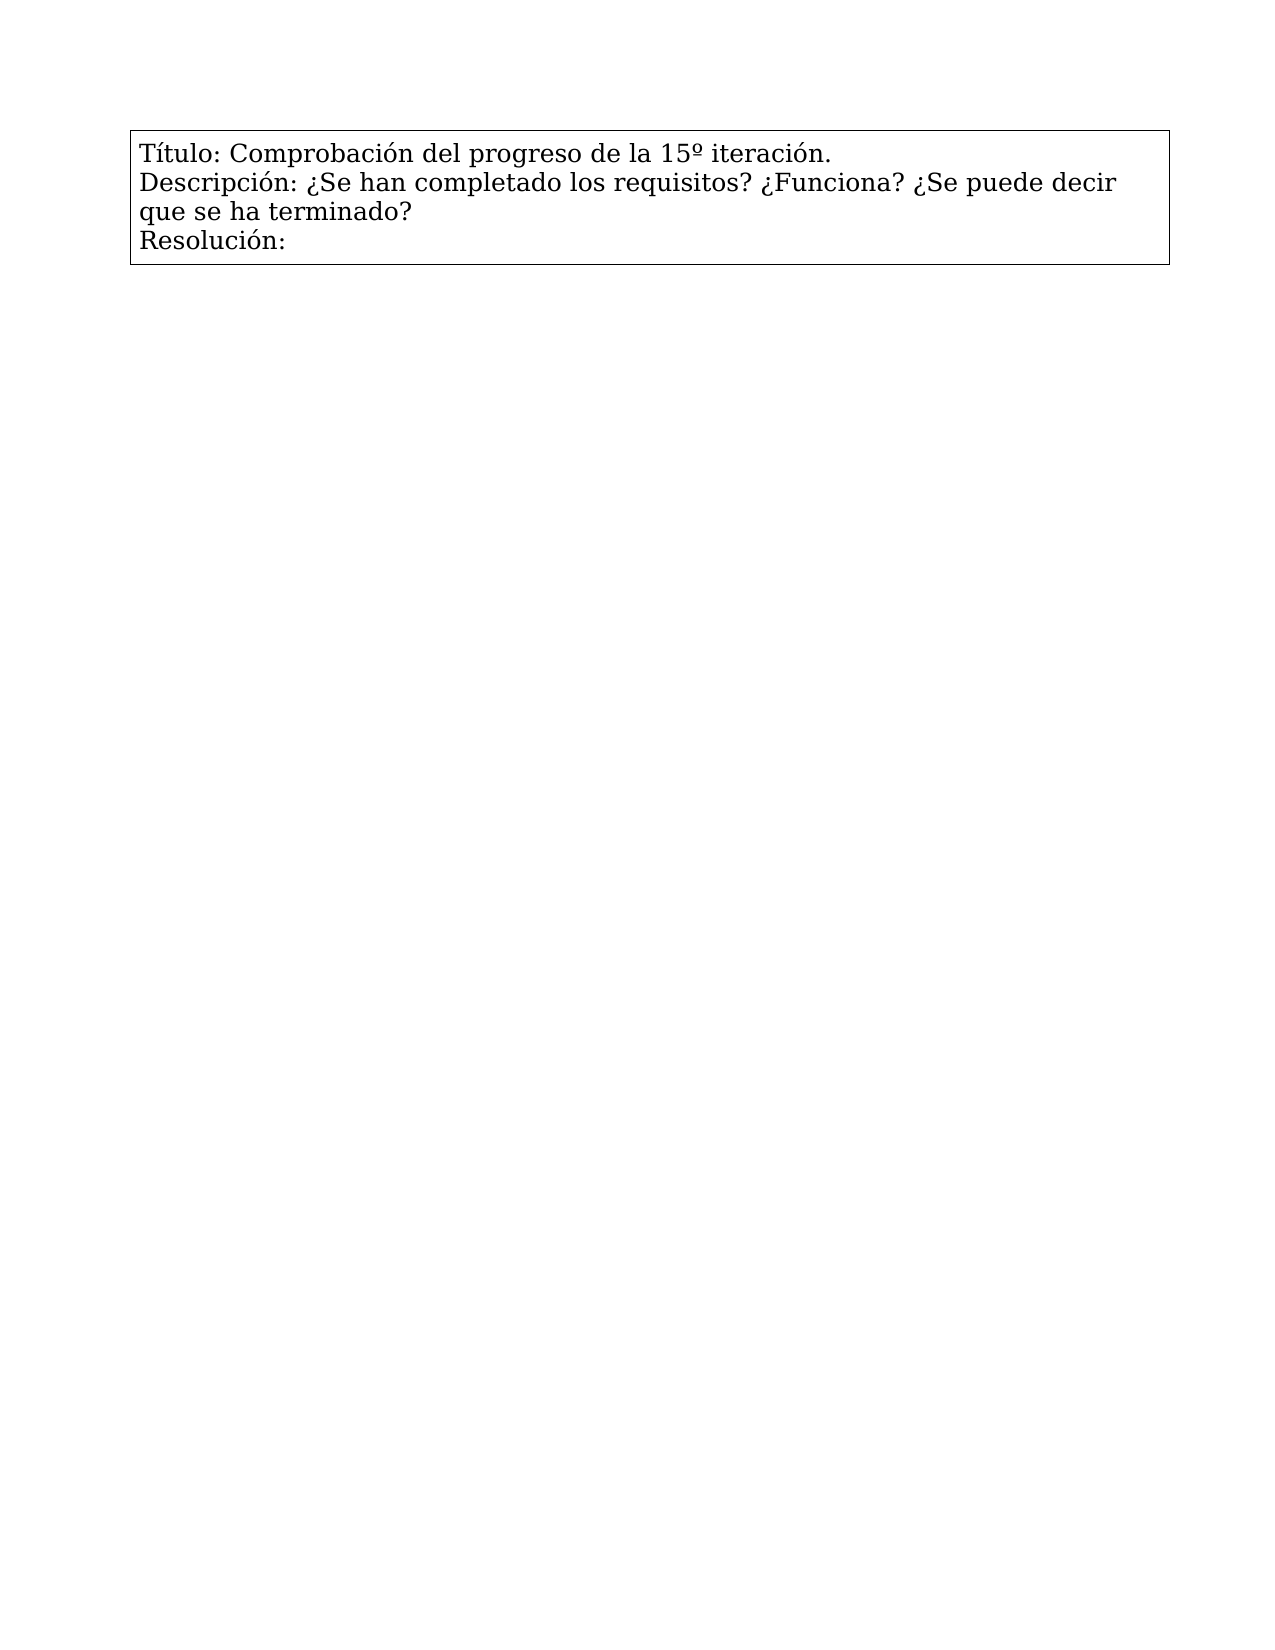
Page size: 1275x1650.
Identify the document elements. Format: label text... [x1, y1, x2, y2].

text Descripción: ¿Se han completado los requisitos? ¿Funciona? ¿Se puede decir que se ha terminado? [139, 168, 1160, 226]
text Resolución: [139, 226, 1160, 256]
text Título: Comprobación del progreso de la 15º iteración. [139, 139, 1160, 168]
